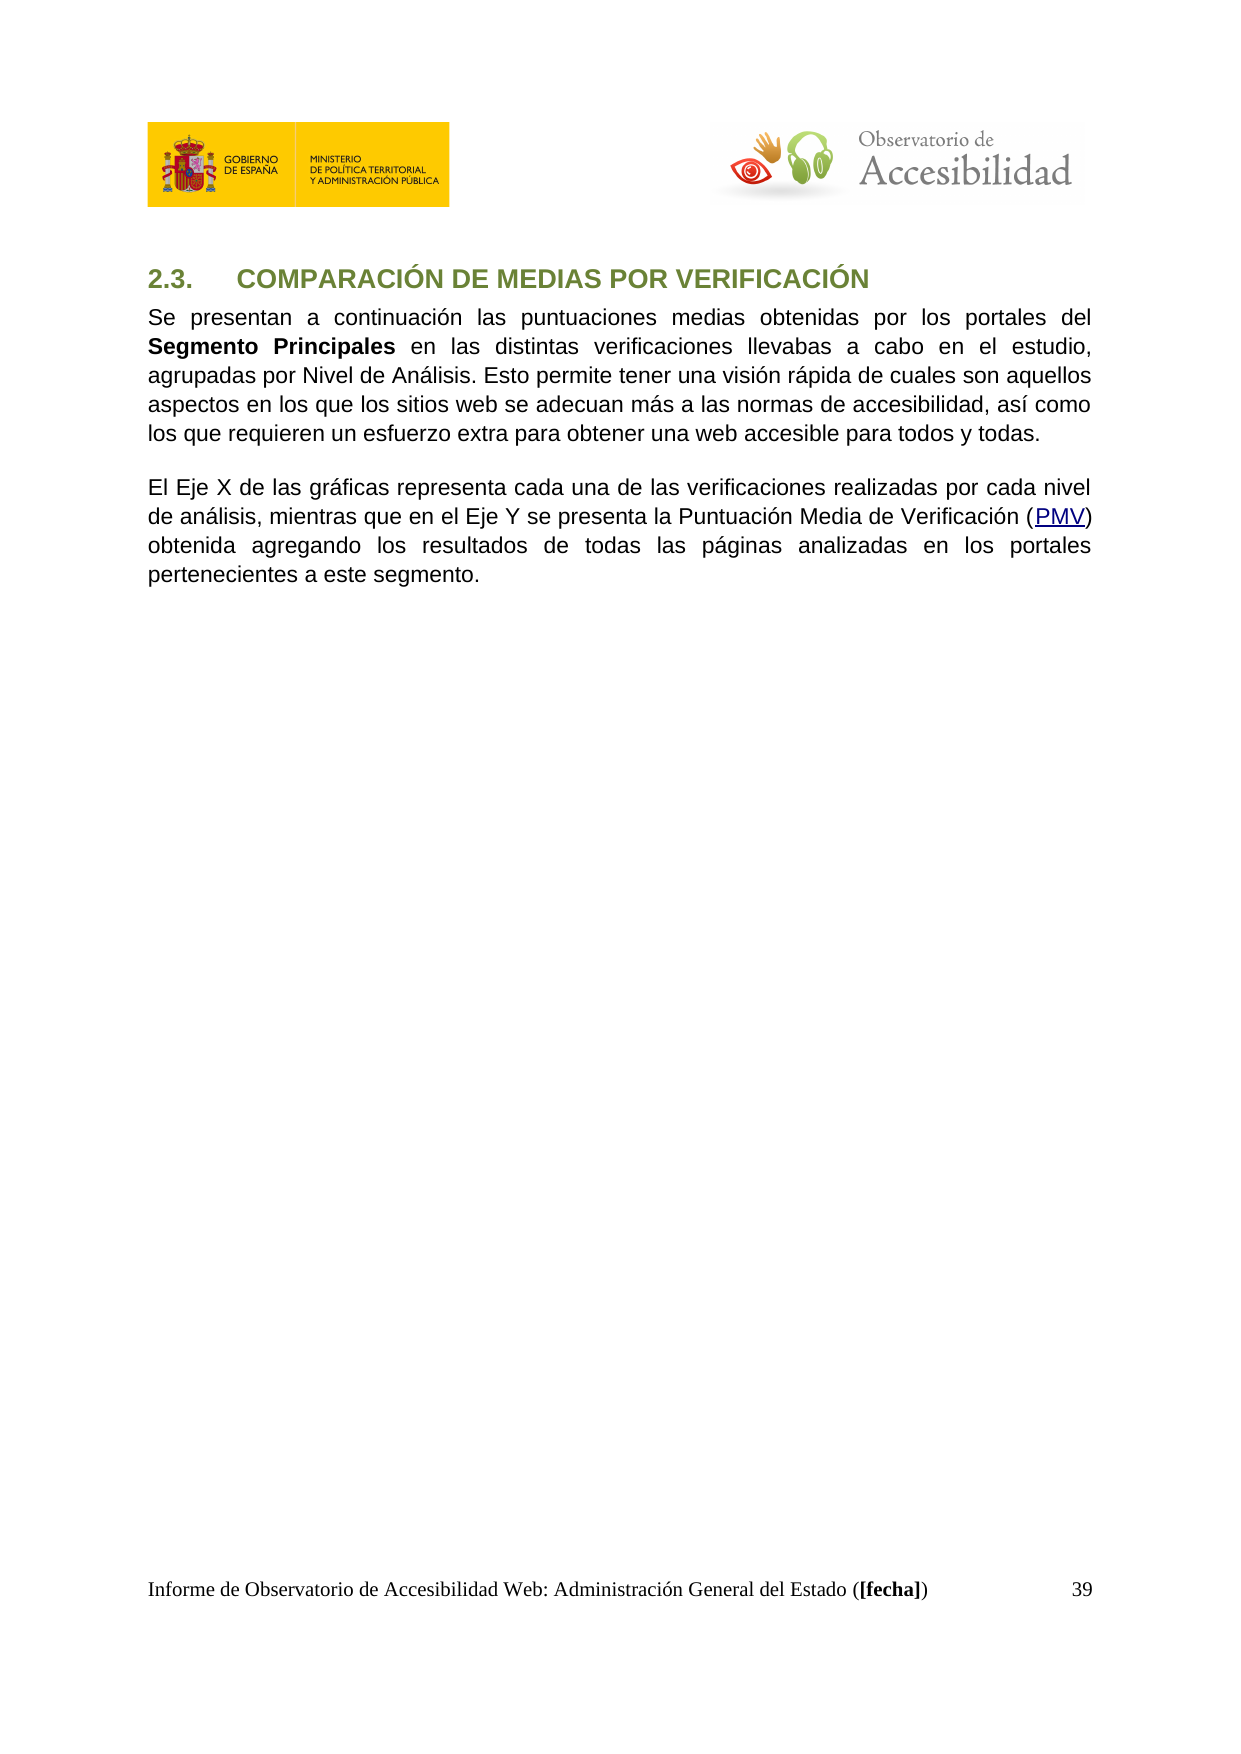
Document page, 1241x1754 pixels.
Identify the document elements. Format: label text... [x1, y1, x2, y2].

list Comparación de medias por verificación [148, 263, 1092, 294]
text Se presentan a continuación las puntuaciones medias obtenidas por los portales del Segmento Principales en las distintas verificaciones llevabas a cabo en el estudio, agrupadas por Nivel de Análisis. Esto permite tener una visión rápida de cuales son aquellos aspectos en los que los sitios web se adecuan más a las normas de accesibilidad, así como los que requieren un esfuerzo extra para obtener una web accesible para todos y todas. [148, 304, 1092, 446]
picture [147, 122, 450, 207]
picture [710, 122, 1086, 205]
text El Eje X de las gráficas representa cada una de las verificaciones realizadas por cada nivel de análisis, mientras que en el Eje Y se presenta la Puntuación Media de Verificación (PMV) obtenida agregando los resultados de todas las páginas analizadas en los portales pertenecientes a este segmento. [148, 474, 1092, 587]
